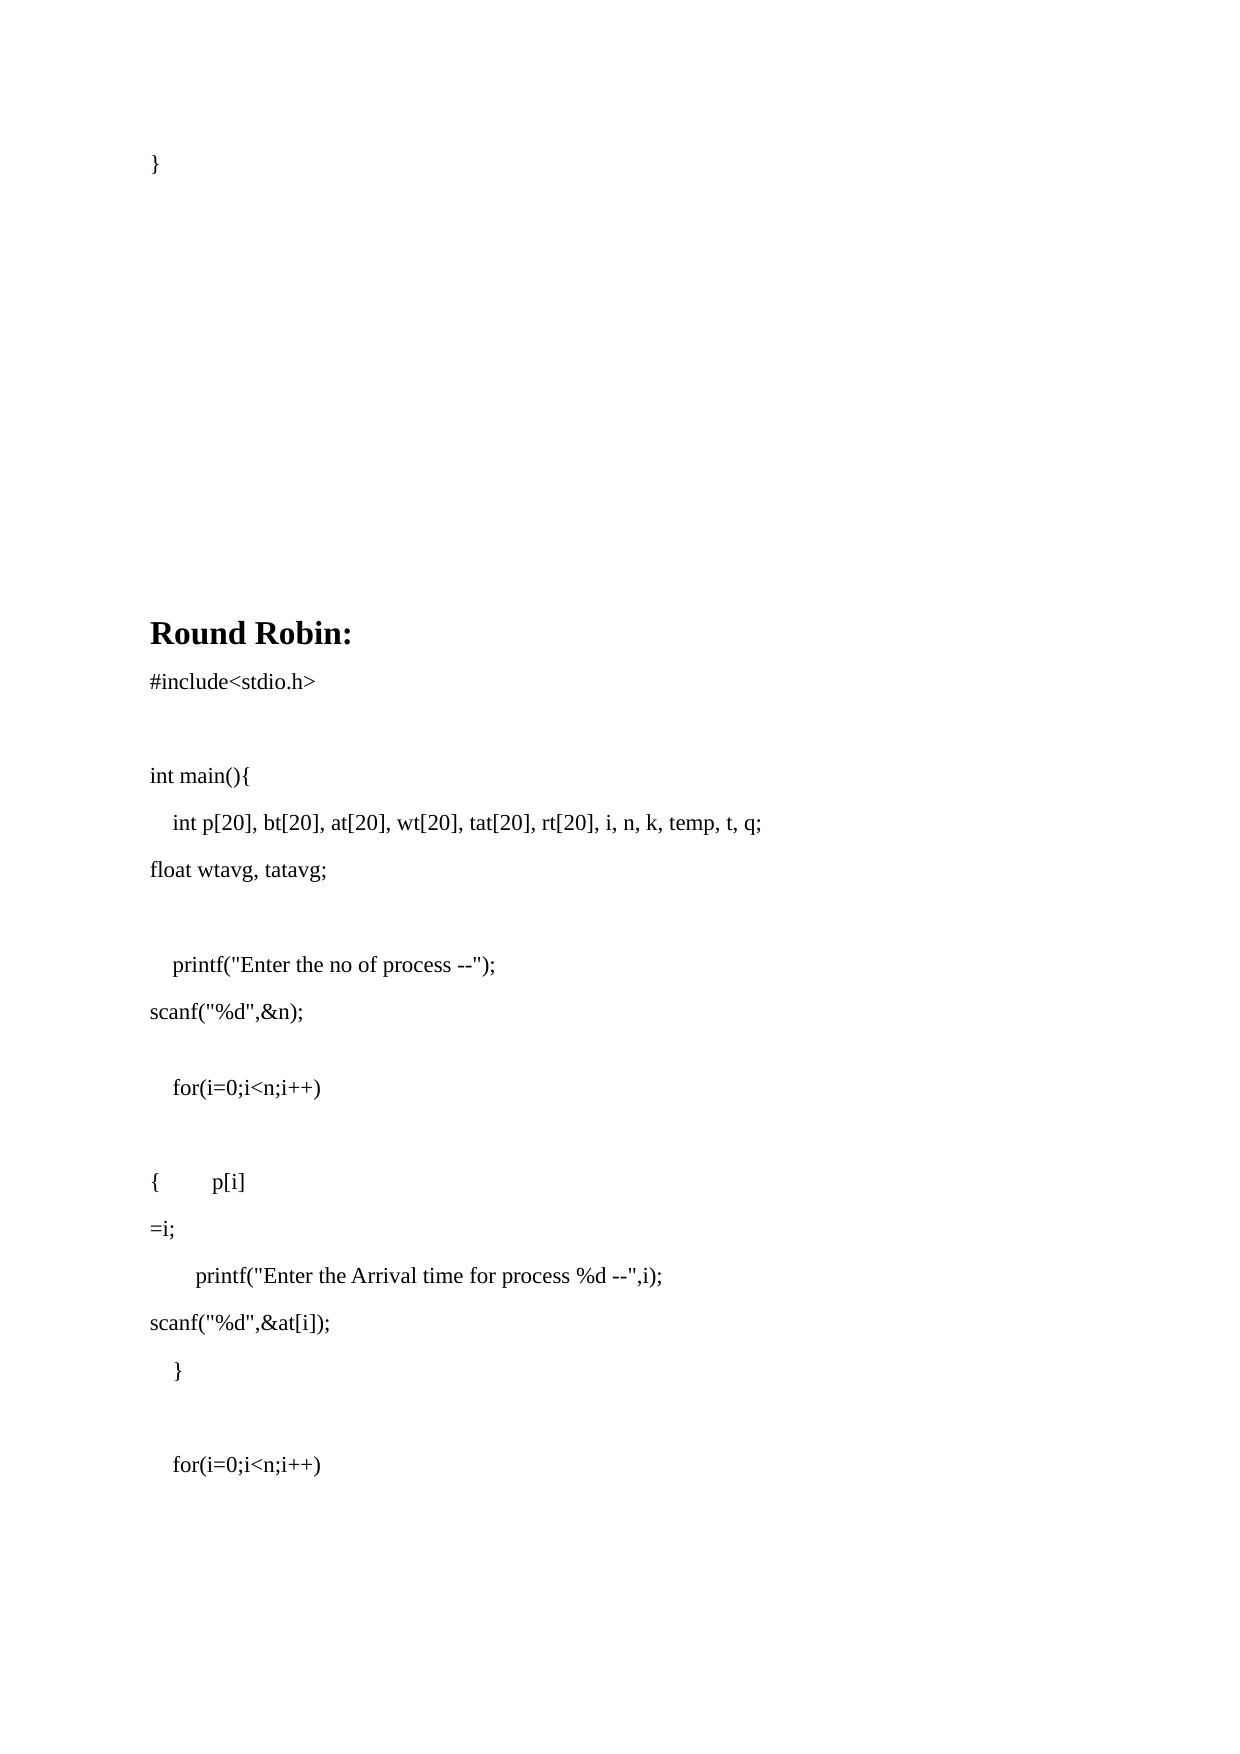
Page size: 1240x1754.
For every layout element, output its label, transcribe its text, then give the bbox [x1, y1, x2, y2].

text { p[i]=i; [149, 1121, 254, 1241]
text for(i=0;i<n;i++) [149, 1074, 710, 1100]
text int main(){ [149, 762, 710, 788]
text for(i=0;i<n;i++) [149, 1451, 710, 1477]
text } [149, 1357, 710, 1383]
text #include<stdio.h> [149, 668, 710, 694]
text Round Robin: [150, 613, 1064, 651]
text int p[20], bt[20], at[20], wt[20], tat[20], rt[20], i, n, k, temp, t, q; float wtavg, tatavg; [149, 809, 810, 883]
text printf("Enter the no of process --"); scanf("%d",&n); [149, 951, 656, 1024]
text } [149, 151, 710, 177]
text printf("Enter the Arrival time for process %d --",i); scanf("%d",&at[i]); [149, 1262, 710, 1336]
